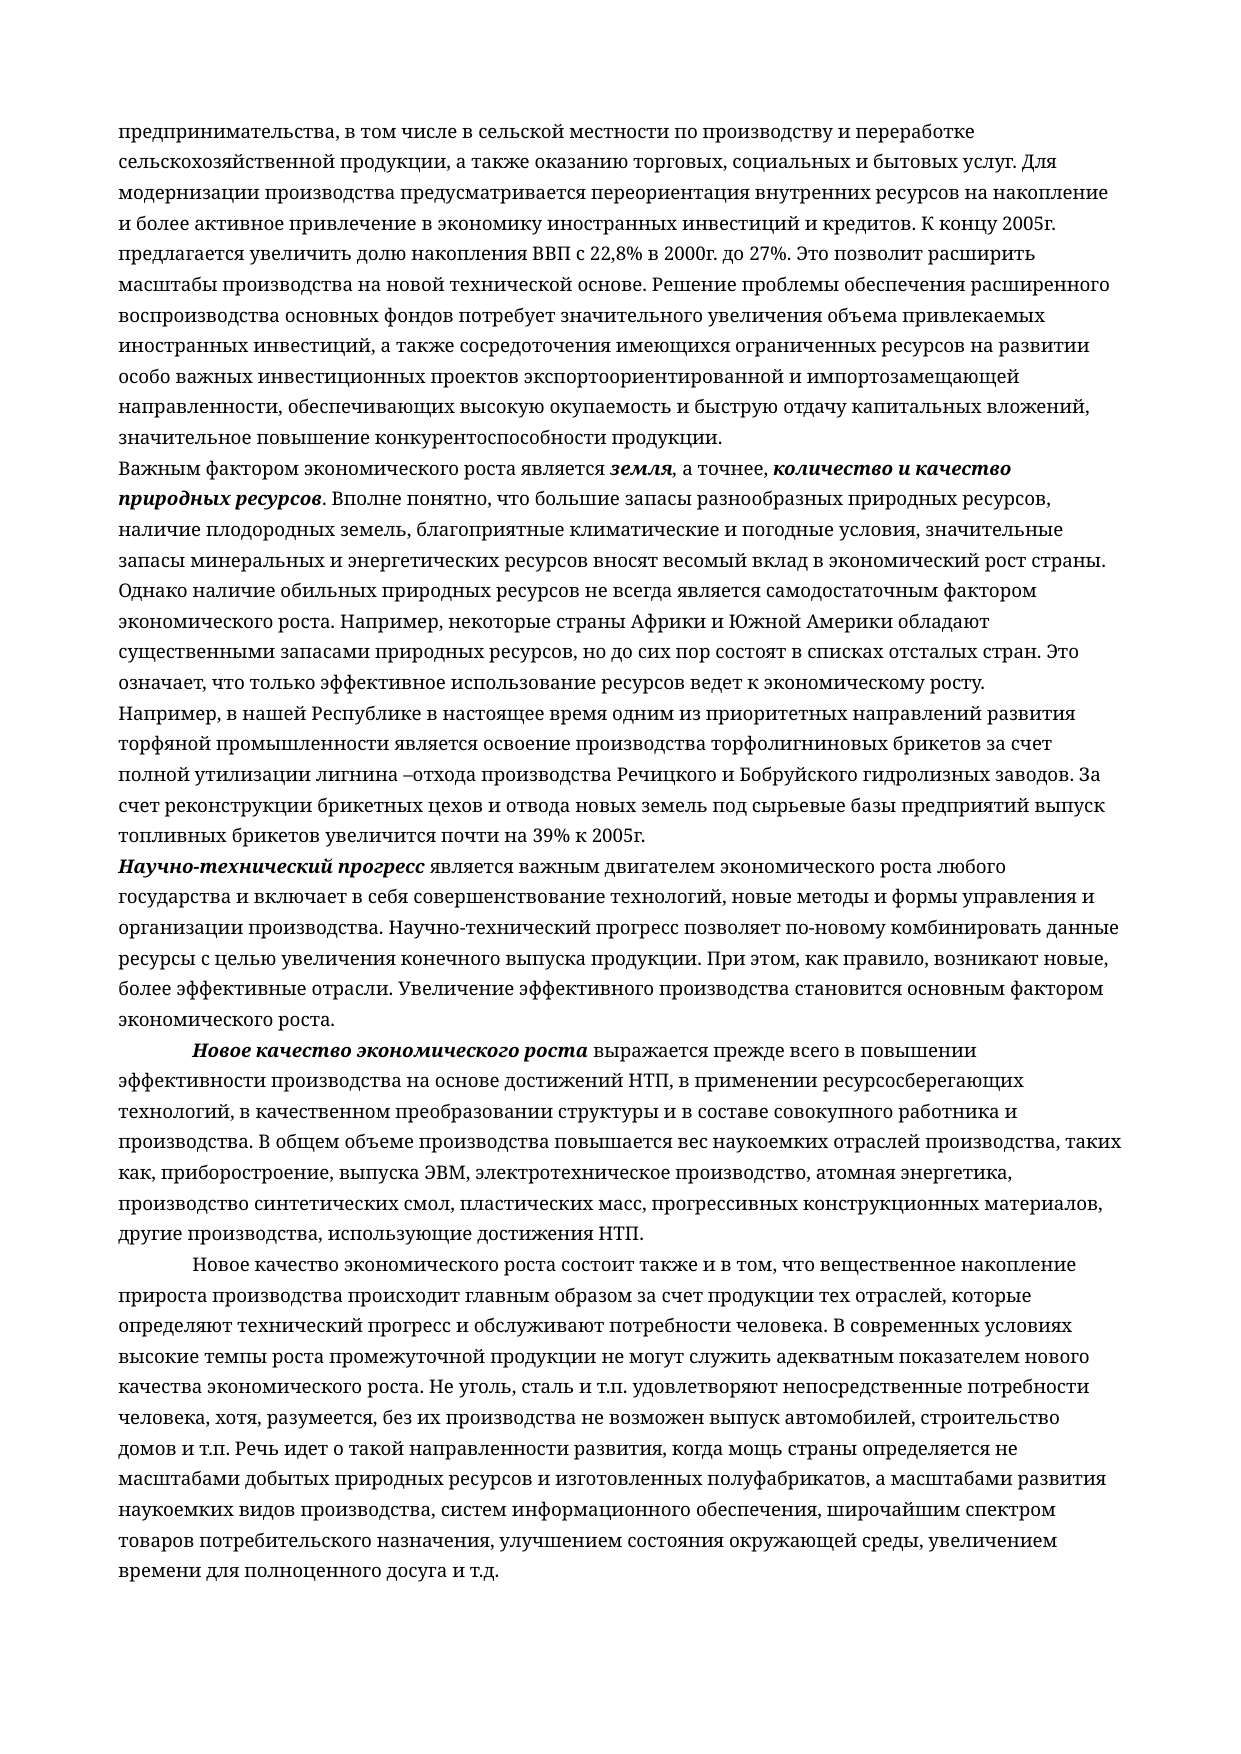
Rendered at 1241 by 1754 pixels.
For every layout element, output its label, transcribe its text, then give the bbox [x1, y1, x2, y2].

text Важным фактором экономического роста является земля, а точнее, количество и качество природных ресурсов. Вполне понятно, что большие запасы разнообразных природных ресурсов, наличие плодородных земель, благоприятные климатические и погодные условия, значительные запасы минеральных и энергетических ресурсов вносят весомый вклад в экономический рост страны. Однако наличие обильных природных ресурсов не всегда является самодостаточным фактором экономического роста. Например, некоторые страны Африки и Южной Америки обладают существенными запасами природных ресурсов, но до сих пор состоят в списках отсталых стран. Это означает, что только эффективное использование ресурсов ведет к экономическому росту. [118, 455, 1122, 695]
text Новое качество экономического роста выражается прежде всего в повышении эффективности производства на основе достижений НТП, в применении ресурсосберегающих технологий, в качественном преобразовании структуры и в составе совокупного работника и производства. В общем объеме производства повышается вес наукоемких отраслей производства, таких как, приборостроение, выпуска ЭВМ, электротехническое производство, атомная энергетика, производство синтетических смол, пластических масс, прогрессивных конструкционных материалов, другие производства, использующие достижения НТП. [118, 1037, 1122, 1246]
text Научно-технический прогресс является важным двигателем экономического роста любого государства и включает в себя совершенствование технологий, новые методы и формы управления и организации производства. Научно-технический прогресс позволяет по-новому комбинировать данные ресурсы с целью увеличения конечного выпуска продукции. При этом, как правило, возникают новые, более эффективные отрасли. Увеличение эффективного производства становится основным фактором экономического роста. [118, 853, 1122, 1032]
text предпринимательства, в том числе в сельской местности по производству и переработке сельскохозяйственной продукции, а также оказанию торговых, социальных и бытовых услуг. Для модернизации производства предусматривается переориентация внутренних ресурсов на накопление и более активное привлечение в экономику иностранных инвестиций и кредитов. К концу 2005г. предлагается увеличить долю накопления ВВП с 22,8% в 2000г. до 27%. Это позволит расширить масштабы производства на новой технической основе. Решение проблемы обеспечения расширенного воспроизводства основных фондов потребует значительного увеличения объема привлекаемых иностранных инвестиций, а также сосредоточения имеющихся ограниченных ресурсов на развитии особо важных инвестиционных проектов экспортоориентированной и импортозамещающей направленности, обеспечивающих высокую окупаемость и быструю отдачу капитальных вложений, значительное повышение конкурентоспособности продукции. [118, 118, 1122, 450]
text Например, в нашей Республике в настоящее время одним из приоритетных направлений развития торфяной промышленности является освоение производства торфолигниновых брикетов за счет полной утилизации лигнина –отхода производства Речицкого и Бобруйского гидролизных заводов. За счет реконструкции брикетных цехов и отвода новых земель под сырьевые базы предприятий выпуск топливных брикетов увеличится почти на 39% к 2005г. [118, 700, 1122, 848]
text Новое качество экономического роста состоит также и в том, что вещественное накопление прироста производства происходит главным образом за счет продукции тех отраслей, которые определяют технический прогресс и обслуживают потребности человека. В современных условиях высокие темпы роста промежуточной продукции не могут служить адекватным показателем нового качества экономического роста. Не уголь, сталь и т.п. удовлетворяют непосредственные потребности человека, хотя, разумеется, без их производства не возможен выпуск автомобилей, строительство домов и т.п. Речь идет о такой направленности развития, когда мощь страны определяется не масштабами добытых природных ресурсов и изготовленных полуфабрикатов, а масштабами развития наукоемких видов производства, систем информационного обеспечения, широчайшим спектром товаров потребительского назначения, улучшением состояния окружающей среды, увеличением времени для полноценного досуга и т.д. [118, 1251, 1122, 1583]
